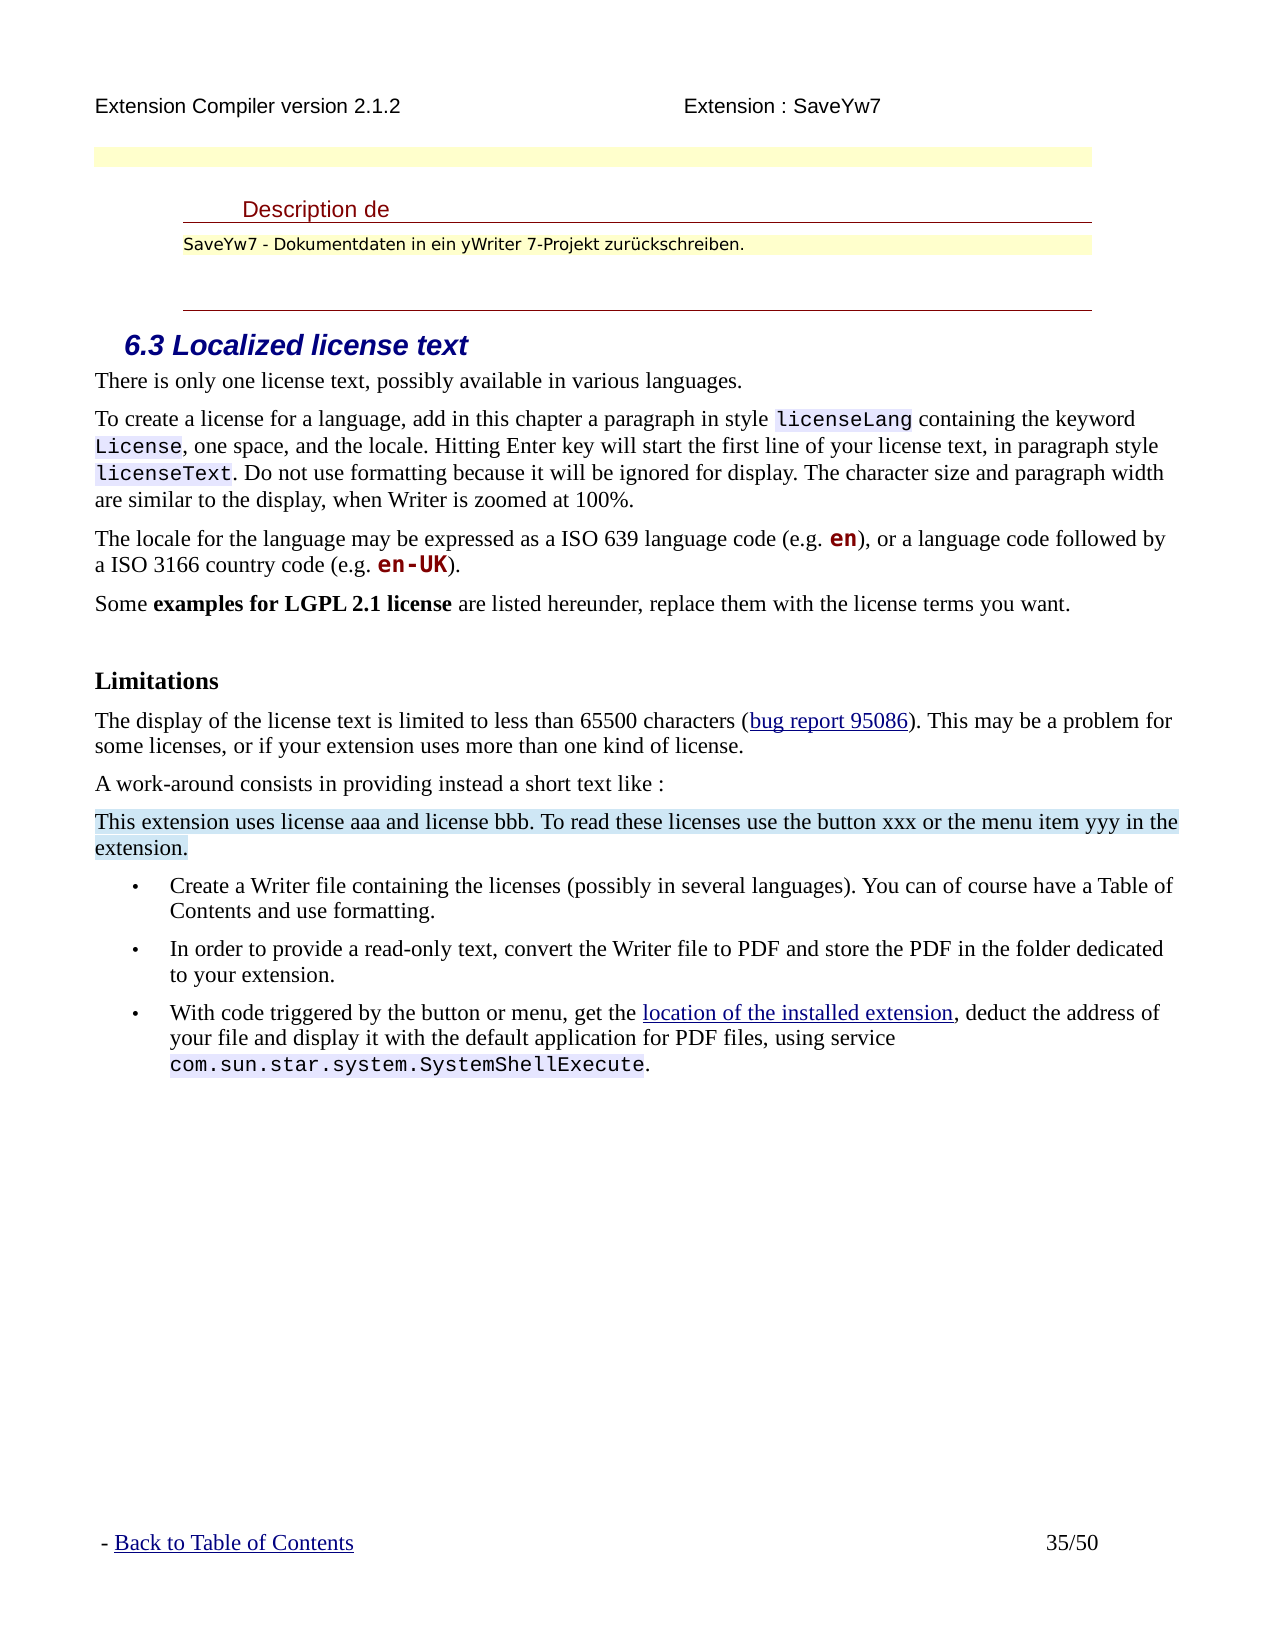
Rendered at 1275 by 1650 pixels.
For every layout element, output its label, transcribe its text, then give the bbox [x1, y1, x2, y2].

list Create a Writer file containing the licenses (possibly in several languages). You can of course have a Table of Contents and use formatting. [132, 873, 1181, 924]
text Limitations [94, 667, 1181, 695]
subtitle Localized license text [124, 329, 1181, 362]
text The locale for the language may be expressed as a ISO 639 language code (e.g. en), or a language code followed by a ISO 3166 country code (e.g. en-UK). [94, 524, 1181, 578]
text A work-around consists in providing instead a short text like : [94, 771, 1181, 797]
list In order to provide a read-only text, convert the Writer file to PDF and store the PDF in the folder dedicated to your extension. [132, 936, 1181, 987]
text The display of the license text is limited to less than 65500 characters (bug report 95086). This may be a problem for some licenses, or if your extension uses more than one kind of license. [94, 707, 1181, 758]
text SaveYw7 - Dokumentdaten in ein yWriter 7-Projekt zurückschreiben. [183, 235, 1092, 255]
text To create a license for a language, add in this chapter a paragraph in style licenseLang containing the keyword License, one space, and the locale. Hitting Enter key will start the first line of your license text, in paragraph style licenseText. Do not use formatting because it will be ignored for display. The character size and paragraph width are similar to the display, when Writer is zoomed at 100%. [94, 406, 1181, 512]
text There is only one license text, possibly available in various languages. [94, 367, 1181, 393]
text This extension uses license aaa and license bbb. To read these licenses use the button xxx or the menu item yyy in the extension. [94, 809, 1181, 860]
text Some examples for LGPL 2.1 license are listed hereunder, replace them with the license terms you want. [94, 591, 1181, 616]
text Description de [183, 196, 1092, 222]
list With code triggered by the button or menu, get the location of the installed extension, deduct the address of your file and display it with the default application for PDF files, using service com.sun.star.system.SystemShellExecute. [132, 1000, 1181, 1078]
